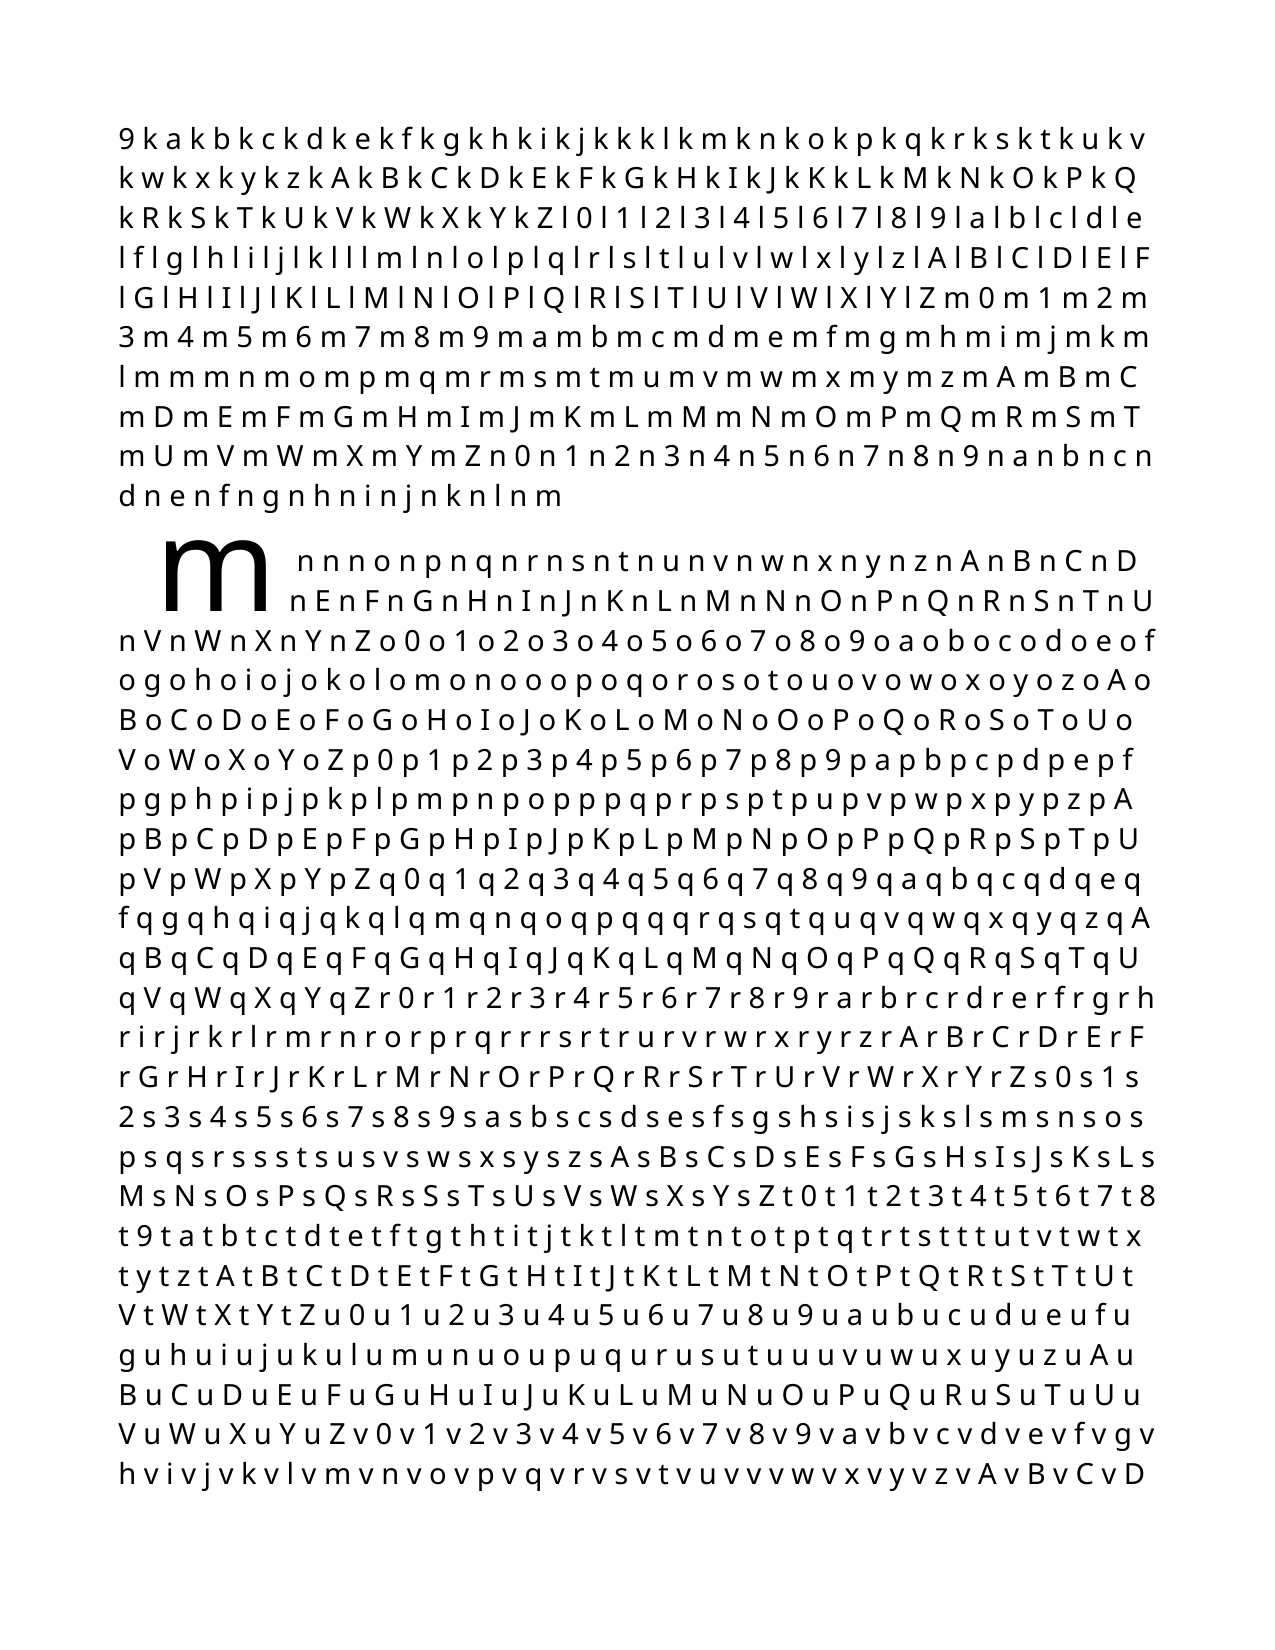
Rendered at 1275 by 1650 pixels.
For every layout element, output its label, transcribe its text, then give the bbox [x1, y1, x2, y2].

text 9 k a k b k c k d k e k f k g k h k i k j k k k l k m k n k o k p k q k r k s k t k u k v k w k x k y k z k A k B k C k D k E k F k G k H k I k J k K k L k M k N k O k P k Q k R k S k T k U k V k W k X k Y k Z l 0 l 1 l 2 l 3 l 4 l 5 l 6 l 7 l 8 l 9 l a l b l c l d l e l f l g l h l i l j l k l l l m l n l o l p l q l r l s l t l u l v l w l x l y l z l A l B l C l D l E l F l G l H l I l J l K l L l M l N l O l P l Q l R l S l T l U l V l W l X l Y l Z m 0 m 1 m 2 m 3 m 4 m 5 m 6 m 7 m 8 m 9 m a m b m c m d m e m f m g m h m i m j m k m l m m m n m o m p m q m r m s m t m u m v m w m x m y m z m A m B m C m D m E m F m G m H m I m J m K m L m M m N m O m P m Q m R m S m T m U m V m W m X m Y m Z n 0 n 1 n 2 n 3 n 4 n 5 n 6 n 7 n 8 n 9 n a n b n c n d n e n f n g n h n i n j n k n l n m [118, 118, 1157, 515]
text m n n n o n p n q n r n s n t n u n v n w n x n y n z n A n B n C n D n E n F n G n H n I n J n K n L n M n N n O n P n Q n R n S n T n U n V n W n X n Y n Z o 0 o 1 o 2 o 3 o 4 o 5 o 6 o 7 o 8 o 9 o a o b o c o d o e o f o g o h o i o j o k o l o m o n o o o p o q o r o s o t o u o v o w o x o y o z o A o B o C o D o E o F o G o H o I o J o K o L o M o N o O o P o Q o R o S o T o U o V o W o X o Y o Z p 0 p 1 p 2 p 3 p 4 p 5 p 6 p 7 p 8 p 9 p a p b p c p d p e p f p g p h p i p j p k p l p m p n p o p p p q p r p s p t p u p v p w p x p y p z p A p B p C p D p E p F p G p H p I p J p K p L p M p N p O p P p Q p R p S p T p U p V p W p X p Y p Z q 0 q 1 q 2 q 3 q 4 q 5 q 6 q 7 q 8 q 9 q a q b q c q d q e q f q g q h q i q j q k q l q m q n q o q p q q q r q s q t q u q v q w q x q y q z q A q B q C q D q E q F q G q H q I q J q K q L q M q N q O q P q Q q R q S q T q U q V q W q X q Y q Z r 0 r 1 r 2 r 3 r 4 r 5 r 6 r 7 r 8 r 9 r a r b r c r d r e r f r g r h r i r j r k r l r m r n r o r p r q r r r s r t r u r v r w r x r y r z r A r B r C r D r E r F r G r H r I r J r K r L r M r N r O r P r Q r R r S r T r U r V r W r X r Y r Z s 0 s 1 s 2 s 3 s 4 s 5 s 6 s 7 s 8 s 9 s a s b s c s d s e s f s g s h s i s j s k s l s m s n s o s p s q s r s s s t s u s v s w s x s y s z s A s B s C s D s E s F s G s H s I s J s K s L s M s N s O s P s Q s R s S s T s U s V s W s X s Y s Z t 0 t 1 t 2 t 3 t 4 t 5 t 6 t 7 t 8 t 9 t a t b t c t d t e t f t g t h t i t j t k t l t m t n t o t p t q t r t s t t t u t v t w t x t y t z t A t B t C t D t E t F t G t H t I t J t K t L t M t N t O t P t Q t R t S t T t U t V t W t X t Y t Z u 0 u 1 u 2 u 3 u 4 u 5 u 6 u 7 u 8 u 9 u a u b u c u d u e u f u g u h u i u j u k u l u m u n u o u p u q u r u s u t u u u v u w u x u y u z u A u B u C u D u E u F u G u H u I u J u K u L u M u N u O u P u Q u R u S u T u U u V u W u X u Y u Z v 0 v 1 v 2 v 3 v 4 v 5 v 6 v 7 v 8 v 9 v a v b v c v d v e v f v g v h v i v j v k v l v m v n v o v p v q v r v s v t v u v v v w v x v y v z v A v B v C v D [118, 541, 1157, 1493]
